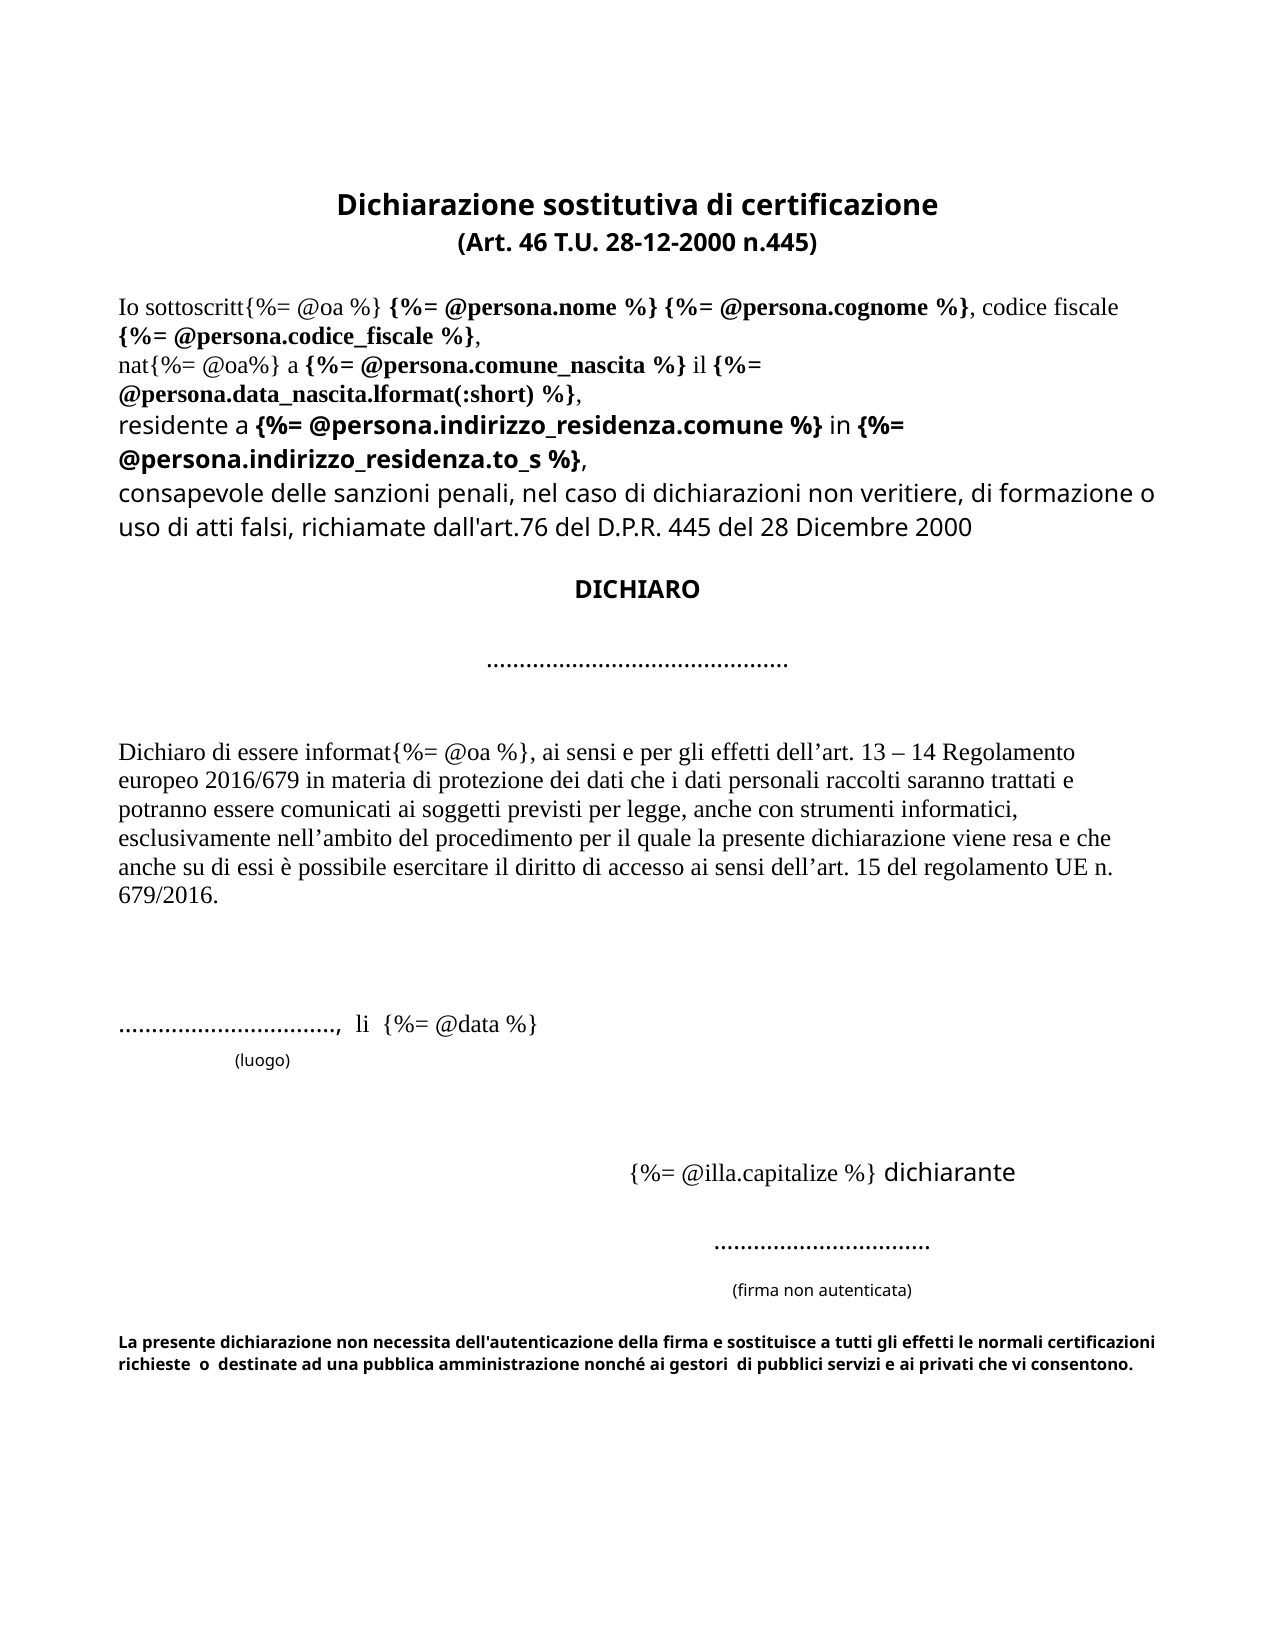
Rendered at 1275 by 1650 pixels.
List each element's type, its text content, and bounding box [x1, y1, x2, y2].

text nat{%= @oa%} a {%= @persona.comune_nascita %} il {%= @persona.data_nascita.lformat(:short) %}, [118, 350, 1157, 407]
text residente a {%= @persona.indirizzo_residenza.comune %} in {%= @persona.indirizzo_residenza.to_s %}, [118, 407, 1157, 476]
text …………………………… [118, 1222, 1157, 1256]
text DICHIARO [118, 572, 1157, 606]
text consapevole delle sanzioni penali, nel caso di dichiarazioni non veritiere, di formazione o uso di atti falsi, richiamate dall'art.76 del D.P.R. 445 del 28 Dicembre 2000 [118, 476, 1157, 544]
text Dichiaro di essere informat{%= @oa %}, ai sensi e per gli effetti dell’art. 13 – 14 Regolamento europeo 2016/679 in materia di protezione dei dati che i dati personali raccolti saranno trattati e potranno essere comunicati ai soggetti previsti per legge, anche con strumenti informatici, esclusivamente nell’ambito del procedimento per il quale la presente dichiarazione viene resa e che anche su di essi è possibile esercitare il diritto di accesso ai sensi dell’art. 15 del regolamento UE n. 679/2016. [118, 737, 1157, 909]
text (luogo) [118, 1040, 1157, 1074]
text Io sottoscritt{%= @oa %} {%= @persona.nome %} {%= @persona.cognome %}, codice fiscale {%= @persona.codice_fiscale %}, [118, 292, 1157, 350]
text Dichiarazione sostitutiva di certificazione [118, 184, 1157, 224]
text ……………………………, li {%= @data %} [118, 1006, 1157, 1040]
text (Art. 46 T.U. 28-12-2000 n.445) [118, 224, 1157, 258]
text {%= @illa.capitalize %} dichiarante [118, 1154, 1157, 1188]
text ………………………………………. [118, 640, 1157, 674]
text La presente dichiarazione non necessita dell'autenticazione della firma e sostituisce a tutti gli effetti le normali certificazioni richieste o destinate ad una pubblica amministrazione nonché ai gestori di pubblici servizi e ai privati che vi consentono. [118, 1330, 1157, 1376]
text (firma non autenticata) [118, 1279, 1157, 1302]
